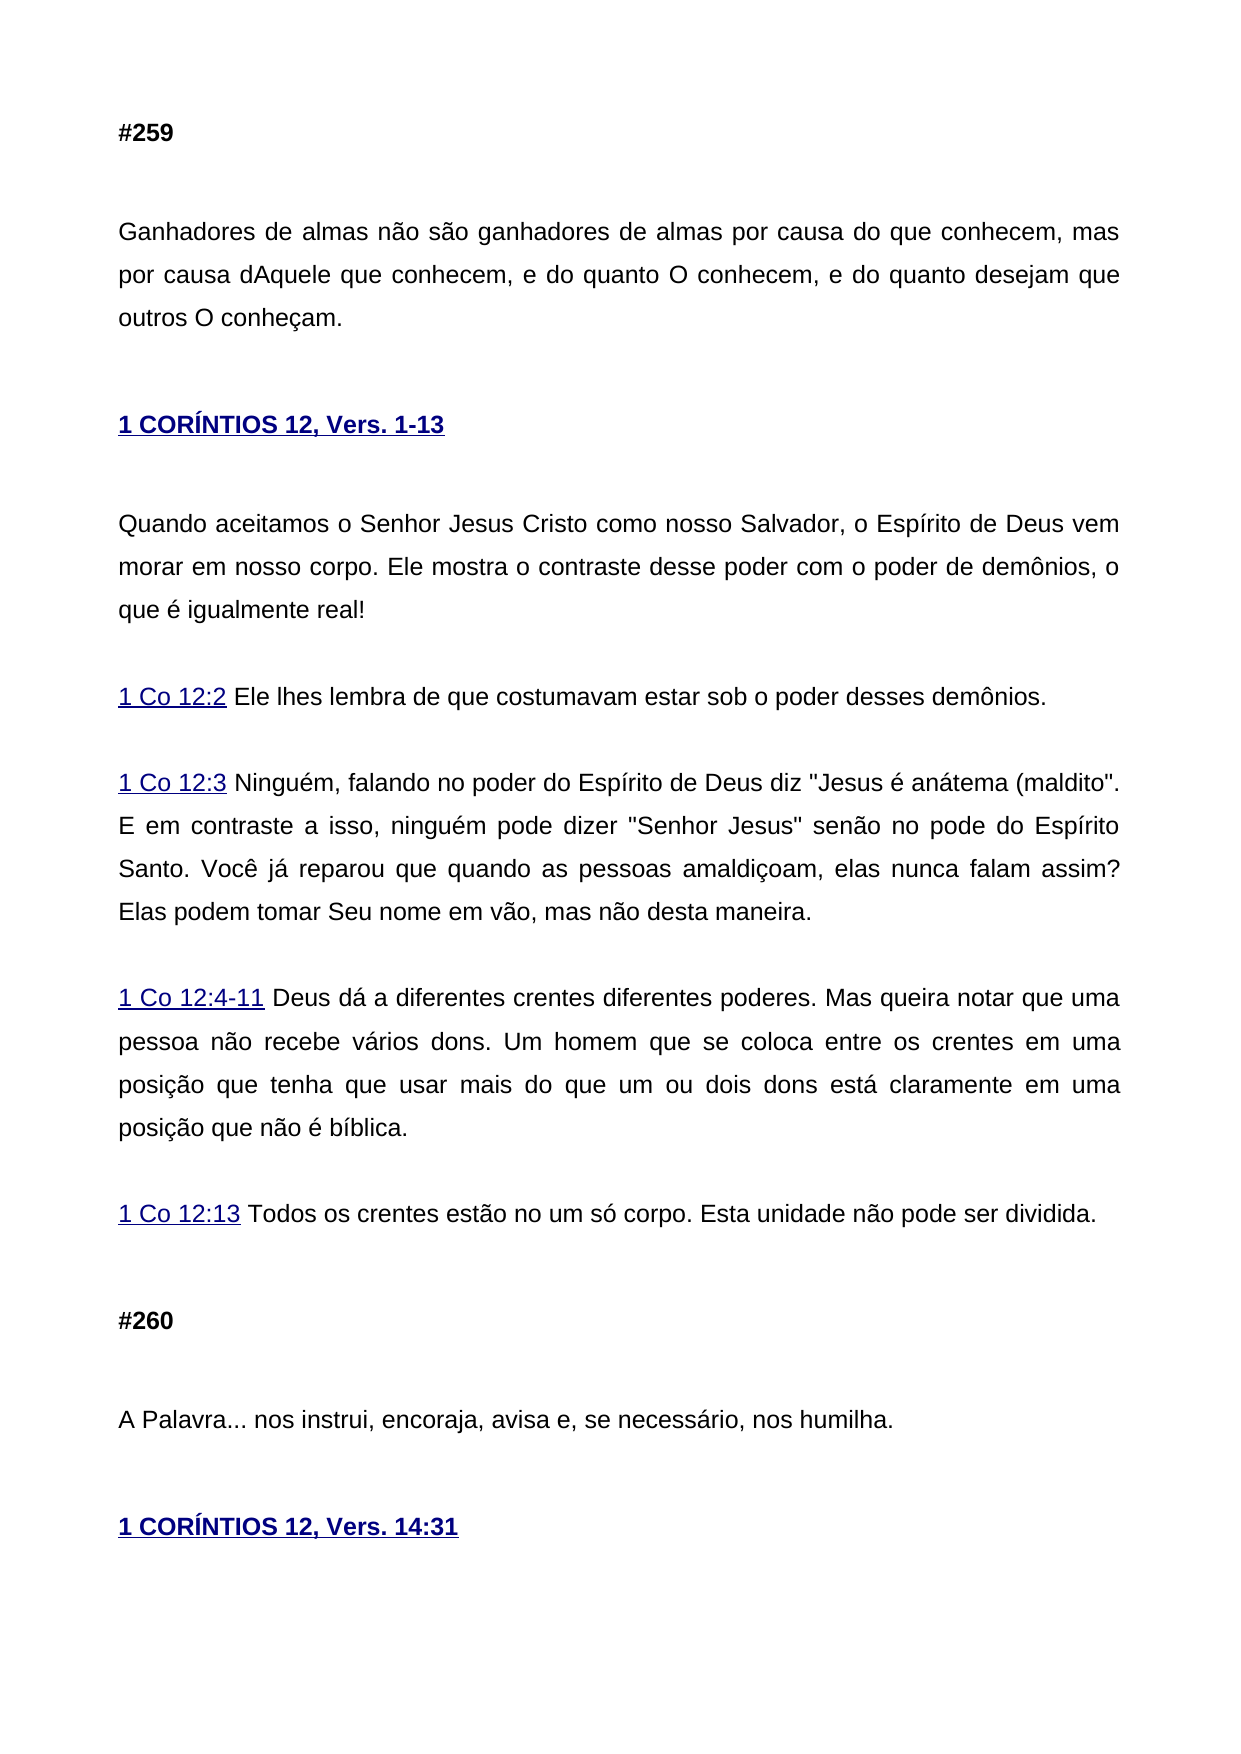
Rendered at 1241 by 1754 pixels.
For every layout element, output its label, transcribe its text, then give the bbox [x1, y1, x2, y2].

subtitle 1 CORÍNTIOS 12, Vers. 14:31 [118, 1512, 1122, 1541]
text Ganhadores de almas não são ganhadores de almas por causa do que conhecem, mas por causa dAquele que conhecem, e do quanto O conhecem, e do quanto desejam que outros O conheçam. [118, 217, 1122, 332]
subtitle #259 [118, 118, 1122, 147]
text 1 Co 12:13 Todos os crentes estão no um só corpo. Esta unidade não pode ser dividida. [118, 1199, 1122, 1228]
text 1 Co 12:4-11 Deus dá a diferentes crentes diferentes poderes. Mas queira notar que uma pessoa não recebe vários dons. Um homem que se coloca entre os crentes em uma posição que tenha que usar mais do que um ou dois dons está claramente em uma posição que não é bíblica. [118, 983, 1122, 1141]
text A Palavra... nos instrui, encoraja, avisa e, se necessário, nos humilha. [118, 1405, 1122, 1433]
subtitle 1 CORÍNTIOS 12, Vers. 1-13 [118, 410, 1122, 439]
text 1 Co 12:2 Ele lhes lembra de que costumavam estar sob o poder desses demônios. [118, 681, 1122, 710]
subtitle #260 [118, 1306, 1122, 1335]
text 1 Co 12:3 Ninguém, falando no poder do Espírito de Deus diz "Jesus é anátema (maldito". E em contraste a isso, ninguém pode dizer "Senhor Jesus" senão no pode do Espírito Santo. Você já reparou que quando as pessoas amaldiçoam, elas nunca falam assim? Elas podem tomar Seu nome em vão, mas não desta maneira. [118, 768, 1122, 926]
text Quando aceitamos o Senhor Jesus Cristo como nosso Salvador, o Espírito de Deus vem morar em nosso corpo. Ele mostra o contraste desse poder com o poder de demônios, o que é igualmente real! [118, 509, 1122, 624]
